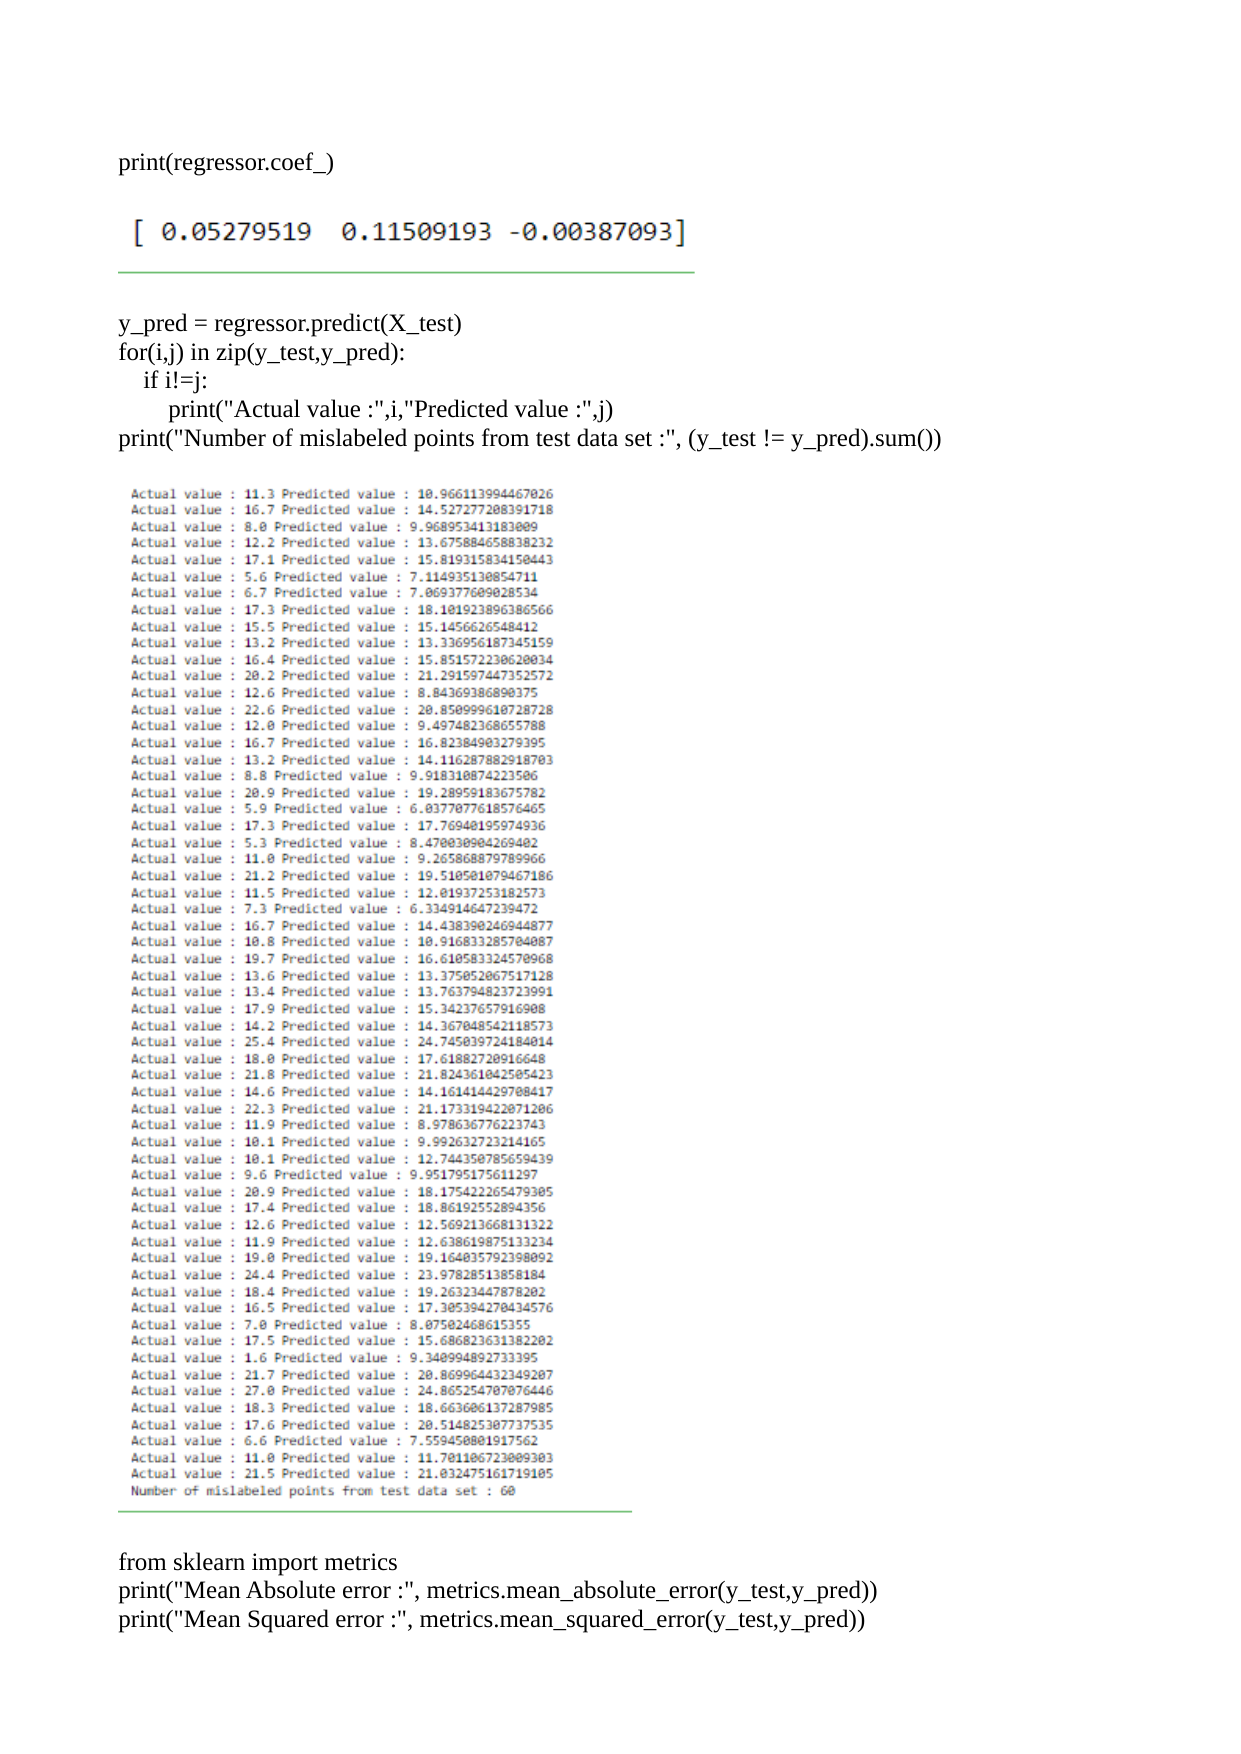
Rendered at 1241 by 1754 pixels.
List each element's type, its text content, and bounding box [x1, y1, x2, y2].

picture [118, 204, 695, 280]
text if i!=j: [118, 366, 1122, 394]
text print(regressor.coef_) [118, 147, 1122, 176]
text print("Mean Absolute error :", metrics.mean_absolute_error(y_test,y_pred)) [118, 1576, 1122, 1604]
text print("Mean Squared error :", metrics.mean_squared_error(y_test,y_pred)) [118, 1604, 1122, 1633]
text print("Number of mislabeled points from test data set :", (y_test != y_pred).sum()) [118, 423, 1122, 452]
text print("Actual value :",i,"Predicted value :",j) [118, 394, 1122, 423]
text for(i,j) in zip(y_test,y_pred): [118, 337, 1122, 366]
text y_pred = regressor.predict(X_test) [118, 308, 1122, 337]
picture [118, 480, 633, 1519]
text from sklearn import metrics [118, 1547, 1122, 1576]
